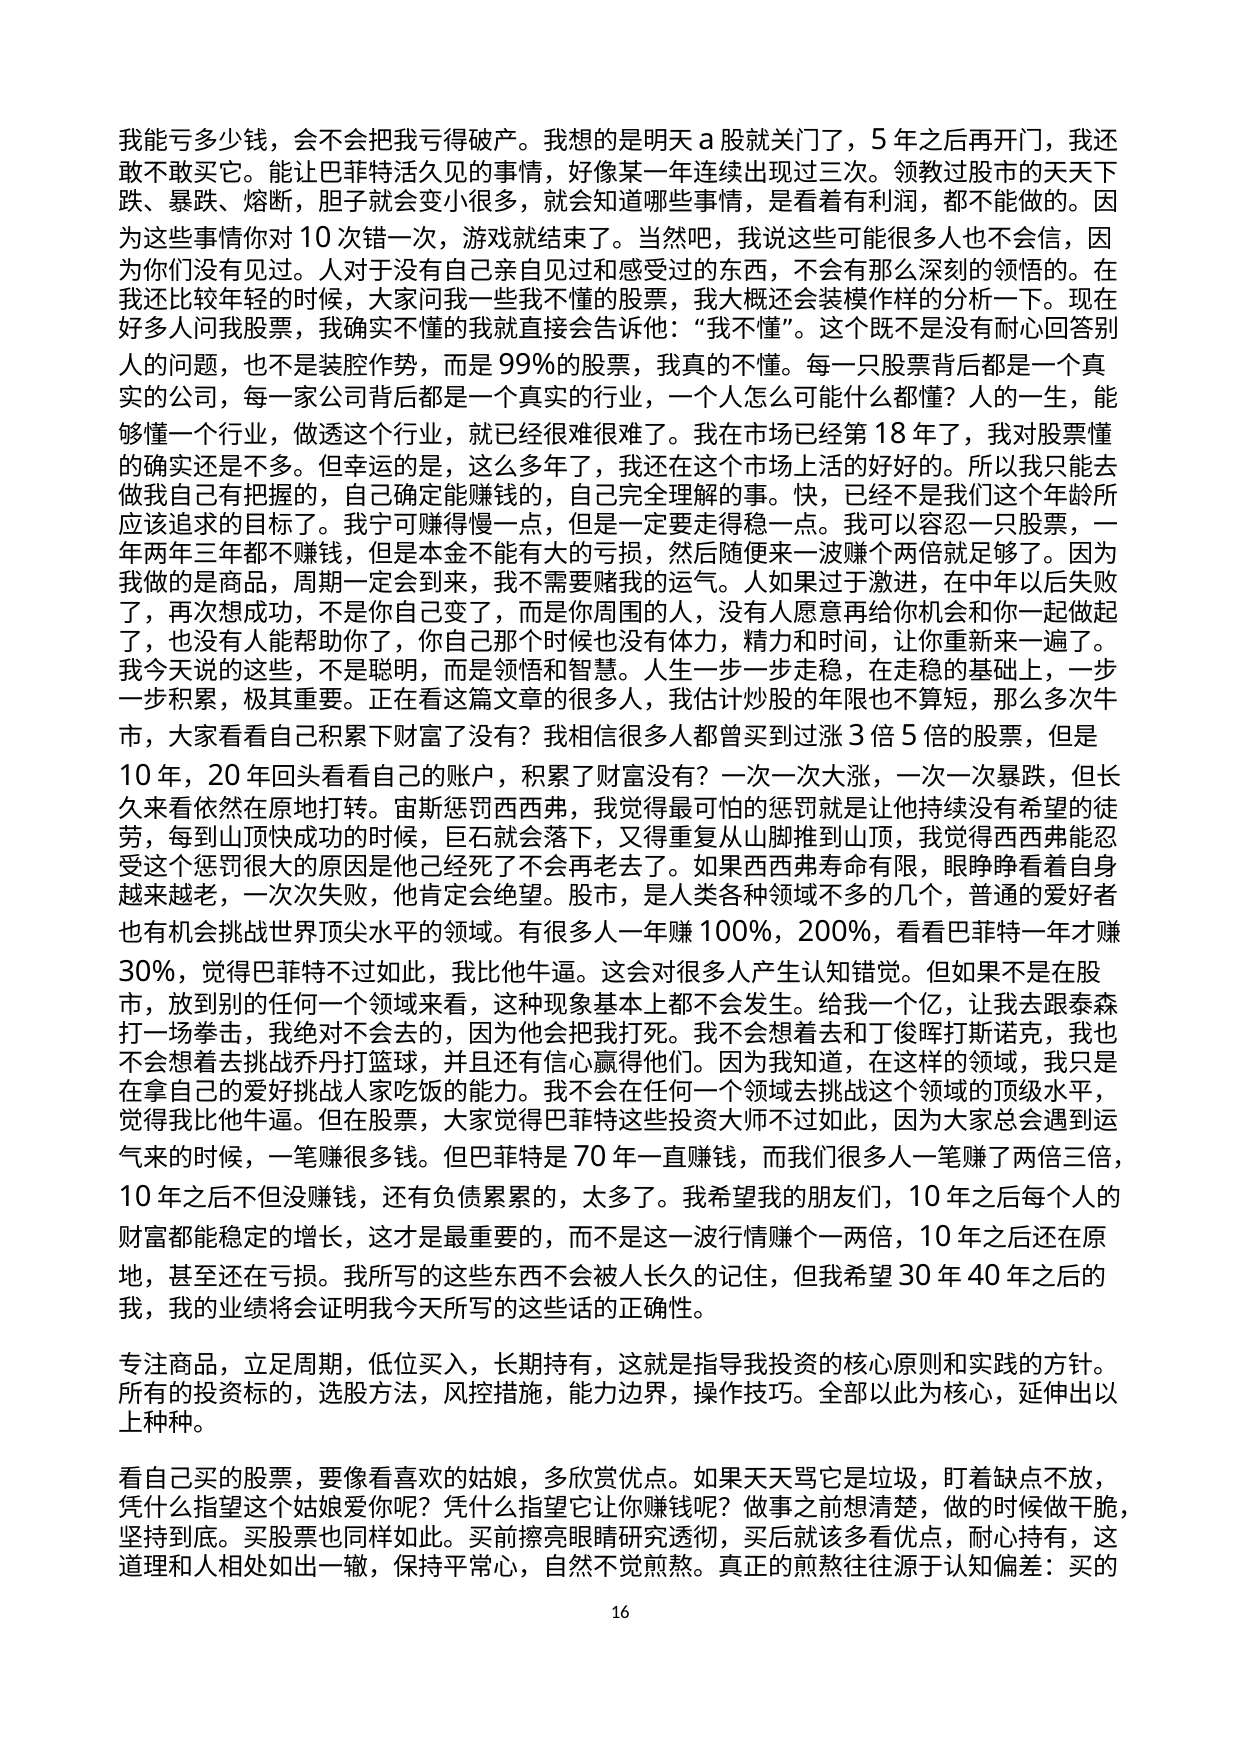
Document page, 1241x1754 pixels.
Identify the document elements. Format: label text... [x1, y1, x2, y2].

text 专注商品，立足周期，低位买入，长期持有，这就是指导我投资的核心原则和实践的方针。所有的投资标的，选股方法，风控措施，能力边界，操作技巧。全部以此为核心，延伸出以上种种。 [118, 1350, 1122, 1438]
text 今天有个朋友问我，你们怎么不做科技股这些最近暴涨的股票呢？我说我不懂。他说你在市场上都这么多年了，还有不懂的东西吗？我说我确实不懂，一个人能懂的知识很有限的。我只对商品懂一点。大家可能没有完全能够理解我做股票的最根本的思路。我买股票的根本原因是囤货！为什么选择股票呢？因为通过股票能够以最简单，高效和低成本的囤货。比如说我买的某一只股票，它生产的商品，价格在13万的时候，它的净利润是8亿的时候，就值十块块钱。现在它的产品23万了，净利润已经达到30亿了，股价还是十块钱。这种时候市场就产生了巨大的定价错误。那我们现在买入股票，就相当于我现在还是在拿十三四万的价格 ，再囤积其商品。而且我也知道，大家对这种方式应该是处于半信半疑状态，或者是压根不认为这是炒股票的方式。可能大多数人也不太能够理解。但好在我不需要别人理解，这十几年来我就是一直这样来赚钱的。每年都会有炒的很火爆的主题。比如去年的AI，前年的元宇宙，在之前的芯片 在之前的漂亮50，在之前的新能源，在之前的酒。每一波都有在股票上赚了很多钱的人。我07年的时候开始进入股票市场，开始专职做这个事情，到今年已经第18年了。看着我身边赚过大钱，又亏完几千万，几亿，几十亿的人，机构太多了。去年年底我盘点了下，我认识15年之前做股票的人，到现在只有一个，还在这个行业里面活跃着。是大家不够聪明吗？比我聪明的人太多太多了，海了去了。那为什么结果却是这样的？可能就是因为我相对比较笨，所以我觉得我做不了那么多的事情，一个人一生能够搞明白一两件事情就很难很难了。而这些人大多数都太聪明了，所以觉得自己每一个机会都要抓到。但是投资是按照比例亏钱的，从100万做到1000万，错两三次就亏回原点了。我太年轻的时候也不明白这个道理，如果在30岁左右的时候，我就有我现在的定力，能够深刻理解并且坚持现在的道路的话，我的财富在现在基础上多10倍是不止的。可那个时候我太年轻了。总觉得显而易见的机会，我为什么要看它从身边走过，而不去勾一勾抓着他们？我在入行前10年的时候，一直很难明白巴菲特为什么和美国很多科技大佬关系那么好，但是依然只做最简单的吃的喝的，完美的错过了这50年美国科技最爆发了50年。但随着自己投资年限的增加，和市场上捡的东西越来越多，对巴菲特的才有了非常深刻的理解。并不是理解巴菲特的价值投资，而是理解巴菲特的投资行为。我不能让我投的股票，我对它完全没有估值。我不能对自己投的东西，完全不知道它应该值多少钱。我觉得我买入一只股票，在哪种情况下，我知道我买的完全是对的呢？就是无论我买多大仓位，我都能够睡得着觉，不去看盘，心里都很安静。这种时候我就知道我是买的正确的，这种就是无论买的价格，还是买的标的都是正确的。比如一只股票，我买1000万，我觉得睡的着觉，因为相对来说，它的资金规模不是很大；那我买一个亿，我会不会睡着觉？如果买十亿呢，我会不会睡觉的时候也不会担心？如果我把我所有的身家性命，都要全部买入这支股票，我会不会担心？我是不是还能安然入睡，毫不担心。如果没有研究到这个份上，我一股都不会买。这个问题我觉得大家都可以自己用来衡量一下自己所买的股票：就是你要把你所有的身价都买入这支股票，你还能不能睡得着觉？这样大概就会规避掉人生中90%以上，没有效率的投资。至于现在的市场，现在就是牛市！上一轮牛市离我们太遥远了，是10年之前的事情了，大家可能没有见过真正的牛市是什么样子的。牛市不是一起涨的，牛市是一个板块一个板块轮动着涨的，然后一个板块一个板块把指数推到两三倍的程度的。牛市还有一个特点，就是不会落下任何一只股票。我们大多数人能够在牛市中赚钱的方法就是从低价做三只股票，中间不要乱动，因为在牛市里面股票翻倍是很容易的，动来动去反而会错过很多机会，最终得不偿失。三只股票就是10倍，而且绝对不会错过，10倍啊，100万的资金就要到了1000万。很多人总是会拿房子，拿我们电视上看到那些人，去衡量1000万，觉得没有多少，但很少有人拥有1000万的现金，所以很多人不理解1000万的购买力是多么惊人。我们99%的中国人一辈子都没有见识过1000万现金的力量。在一轮牛市中，第1波涨的就是大盘蓝筹，像去年的2600涨到3600，就是蓝筹股拉上来的。蓝筹股拉完指数后，开始震荡，然后前一轮熊市的超跌股开始大幅反弹；之后绩优二线蓝筹开始上涨；之后各种题材股开始涨，题材股也是轮番上涨的；在之后垃圾股开始涨；最后一波大概20%左右的指数，是有上万亿市值的超级大盘股拉的，比如各种银行和各大保险，就是10000亿以上的那些股票；到了此时，其他个股已经全部进入滞涨状态了，市场如果出现大的利空或者风吹草动，就会引发巨量抛售，导致整个市场短期内出现暴跌。跌的时候，垃圾股开始先跌；绩优股中的茅台最后下跌，茅台跌完之后整个市场见底。我们现在买的股票大部分都是市值一两百亿的，业绩好的二线蓝筹，做完之后，明年还能做一次化工，因为化工现在价格在底部，产品价格真正涨起来的话，股票大概明年才会涨。化工做完之后，最后起码还能赶上一次大蓝筹上涨，运气好的话，中间还能找到其他的一个板块上涨。这一轮牛市能做到三只股票，这就足够了！这几天科技股这个大涨，一个原因是deep seek的横空出世，另一个原因，大家去看一下科技股这波上涨之前跌的有多惨，有很多超跌了。有很多科技股，基本上是在这两年中从100块钱跌到10块钱左右，市场也有估值修复的需求。前面聊到1000万的购买力，1000万有多少呢？一般人的工资如果年收入10万的话，最终一年能存下3万块钱，就不容易了。我身边很多朋友一般年薪20万至30万，一年能剩下5万至8万块钱，就不错了。1000万需要大家存100年。在投资中最难的是第1个100万，如果有了第1个100万可用于投资的钱，到1000万稳定的做也就是十几，二十年时间而已。但是大多数人都觉得10年时间把100万变成1000万太长了，觉得用这个时间慢慢变富太不值得了。但看看我们之间周围的朋友，看看周围的人，用10年变成1000万，是件多么惊人的事情。而放在十几二十年，赚10倍的机会是很多的，但大部分人即使在雷声滚滚的时候都会错过一个又一个时代。在投资中，大多数人都不会相信常识，总会觉得这次会不一样。上证指数13倍以下，就是闭着眼睛买股票；上证指数涨到50倍以上，不管有多大的利好，甚至有多大的泡沫，跑就完了。这就是常识！当然也会有很多超过常识的投资机会和利润，但是我在这个世上已经18年了，我只能根据我自己的经验和自己的认知去做自己最有把握的投资，做100%确定要赚钱的投资。而不能像年轻的时候去赌一个概率，或者一种可能。我已经40岁了，人生已经不可能像20岁30岁那样，去把投资当成赌概率，然后输了，再一步一步重新来过了。我想很多资金稍多一点的人应该都和我差不多的年纪。人生后半场最重要的一个字就是稳！让自己的财富稳定的增长。老了失败太惨了。这些年，我看到我周围很多55岁到60岁的，以前曾经身价过亿的，最后一步一步失败，亏完，很惨。发生在自己周围朋友身上的事情，你不能觉得这个事情发生了是别人的事还要常常想想这个会不会变成自己的事，会不会自己也同样出现这样致命的错误，然后让一生的财富一生的努力付之东流化为灰烬？他们很多的失败，最重要的一个原因就是：让自己的行业进入高速发展之后，慢慢进入下行周期，不再有那么高的利润，赚钱变得困难的时候，贸然进入其它看似利润很高，但自己不熟悉的行业进行投资，失败就把一生的财富全亏掉了。我有一个大哥，人很好。我认识他的时候是2014年吧，人家就有一个小目标了。后来他自己的行业不怎么赚钱，然后投错了三个项目，现在已经在北京卖房子生活了。这样的例子数不胜数，我每看到一个，都会深刻反思，引以为戒。对我来说，做自己懂的行业，每一笔稳稳当当地赚钱，要比一笔投资企图赚几倍，重要太多了。一个人二十几岁失败，这个世界会原谅你，会对你无限宽容的；一个人三十几岁失败，大家觉得这是在积累经验，以后还是有机会做起来的；一个人四十多岁失败，你周围的人可能就会对你怀疑。会质疑你的能力，这个年龄出现大的投资失败，你失去的不只是那一点点投资的钱，还有很多长期积累的东西；一个人如果五十岁还失败，就没有人愿意再和你走下去了；人年纪越大，如果失败了，这个世界对你的容忍度就很低了。可能对于新入市的年轻人而言，觉得我的策略太保守了，但是他们是二十几岁的年轻人，他们可以失败很多次，可以用来积累经验，也可以一次一次重新再来。但是我已经40岁了，后半生最重要一个字就是稳。稳定的赚钱，不在乎多少，不要怕走的慢，而是要在这个过程中不要摔大跟头，拒绝所有自己不理解的诱惑。每一步走稳，对我来说太重要太重要了，因为我的人生已经没有那么多时间拿出来去经历失败了。我如果在45岁的时候还是不断的在失败，不断的在一只股票里面赚了两倍三倍，然后下一只股票又大跌回去，我还是在赌一种概率和运气。那么我在这个行业，既不会有人脉的稳定增长，也不会有资金的稳定增长，大家会怀疑你到底你行不行？我失去的就不仅仅是我在一只股票上赚了的钱，还同样会失去我这些年所积累的信用，这些年所积累的别人对我的信任，还有这些年所积累的财富。这世界一直都很残酷，你年纪越大你的失败，别人越无法容忍你。对于男人来说，20年成长，20年学习，20年平天下。在40岁这个节点基本上是属于量变结束，要进入质变的阶段了。我有一次巨大的失误错了，我之前所有的积累都要重新来过，但这个世界上没有给我再有二十年的时间去从零开始。有很多励志的视频，都告诉我们，有那么多人大器晚成。姜子牙80才辅佐周室，刘邦50岁才开始创业，这世上有几个刘邦，有几个姜子牙？人是一切社会关系的总和，它并不简简单单是一个生物上的个体。你把每一点的胜利都积累下来，这不光是你自己个体的胜利，而是你的胜利会影响和感染周围很多很多人，然后这个社会的资源就会向你不断的倾斜。你先自助，发愤图强，然后才能天助之！团队也是一样，你一定要带着他们从胜利走向胜利，这样的话，这种不断积累的胜利，就会成为杠杆，会帮你撬动这个世界上很多很多的资源。一个亿，一年赚20%就是2000万。那以这样的速度每年都赚一点，稳定下来，10年之后规模可能就会是50亿，50亿的30%是多少？但如果中间我不断的去追逐那些我没有把握的股票，去做那些我没有把握的机会，失败了呢？失败了，可能我就需要从头再来一遍。10年之后，不过还是在现在这个规模，在这个能力范围的挣扎而已。大家观察一下我们周围的人，40岁的男人是个分界线。做生意的人在这个时候已经开始要规模和财富爆发式增长了，做学术的人，这个时候应该已经要评到教授了，要出成果了，有仕途的人这个时候已经要开始度过处级这个阶段，在往上发力，成为实权领导了，而失败的人从这个年龄开始，就迅速开始往下落了，并不是说你在那个地方就能保持住，而是不进则退。向下，要面对25岁小孩，人家玩命的跟你加班，拼体力；向上，你要面对比你更强大的人，已经掌握了资源和财富的分配权，已经不屑于跟你这个级别的人玩了。大家看看自己的周围，大部分人的发力就是从40岁开始的，从这个时候整个人生就会加速向上或者加速向下。很多我周围资金能过百万到千万级别的，差不多也就是比我小5岁或者大5岁。大概就是在35岁至45岁这个年龄段之内。对于人生后半场而言，走得稳，要比走得快重要太多太多了。投资也是一样！一年不赚钱，两年不赚钱又能怎么样呢？你的钱还在，机会总会来的。但你一年亏掉50%，你需要两年才能回到原点，但是两年时间就过去了。人老了，失败是很惨的。人生下半场稳定比速度重要太多了。因为你巨大的错误犯一次，很可能10年你都翻身不过来。也可能是我到这个年龄心态老了，对我来说快速赚钱没有什么吸引力了。我要的是我一定能赚钱，每一笔赚确定的钱。我对风险的理解是这样的：就是即使现在，就发生巨大的风险，比如中美开战这种事，我也知道我买了股票的位置不算高，即使跌了百分之三十四十，相信我拿一段时间就能回来，不会让我破产。最多只是亏点时间，但不会亏钱。资本市场的风险会以想象不到的方式到来。所谓1000年一遇的事情，可能100年就能遇到好几次；所谓百年不遇的事情，10年之内就能看到好几次；大家可能想的是买一只股票，首先想的是能赚多少钱。但对我来说，我买一只股票，首先想的是这只股票最坏的情况下，我能亏多少钱，会不会把我亏得破产。我想的是明天a股就关门了，5年之后再开门，我还敢不敢买它。能让巴菲特活久见的事情，好像某一年连续出现过三次。领教过股市的天天下跌、暴跌、熔断，胆子就会变小很多，就会知道哪些事情，是看着有利润，都不能做的。因为这些事情你对10次错一次，游戏就结束了。当然吧，我说这些可能很多人也不会信，因为你们没有见过。人对于没有自己亲自见过和感受过的东西，不会有那么深刻的领悟的。在我还比较年轻的时候，大家问我一些我不懂的股票，我大概还会装模作样的分析一下。现在好多人问我股票，我确实不懂的我就直接会告诉他：“我不懂”。这个既不是没有耐心回答别人的问题，也不是装腔作势，而是99%的股票，我真的不懂。每一只股票背后都是一个真实的公司，每一家公司背后都是一个真实的行业，一个人怎么可能什么都懂？人的一生，能够懂一个行业，做透这个行业，就已经很难很难了。我在市场已经第18年了，我对股票懂的确实还是不多。但幸运的是，这么多年了，我还在这个市场上活的好好的。所以我只能去做我自己有把握的，自己确定能赚钱的，自己完全理解的事。快，已经不是我们这个年龄所应该追求的目标了。我宁可赚得慢一点，但是一定要走得稳一点。我可以容忍一只股票，一年两年三年都不赚钱，但是本金不能有大的亏损，然后随便来一波赚个两倍就足够了。因为我做的是商品，周期一定会到来，我不需要赌我的运气。人如果过于激进，在中年以后失败了，再次想成功，不是你自己变了，而是你周围的人，没有人愿意再给你机会和你一起做起了，也没有人能帮助你了，你自己那个时候也没有体力，精力和时间，让你重新来一遍了。我今天说的这些，不是聪明，而是领悟和智慧。人生一步一步走稳，在走稳的基础上，一步一步积累，极其重要。正在看这篇文章的很多人，我估计炒股的年限也不算短，那么多次牛市，大家看看自己积累下财富了没有？我相信很多人都曾买到过涨3倍5倍的股票，但是10年，20年回头看看自己的账户，积累了财富没有？一次一次大涨，一次一次暴跌，但长久来看依然在原地打转。宙斯惩罚西西弗，我觉得最可怕的惩罚就是让他持续没有希望的徒劳，每到山顶快成功的时候，巨石就会落下，又得重复从山脚推到山顶，我觉得西西弗能忍受这个惩罚很大的原因是他己经死了不会再老去了。如果西西弗寿命有限，眼睁睁看着自身越来越老，一次次失败，他肯定会绝望。股市，是人类各种领域不多的几个，普通的爱好者也有机会挑战世界顶尖水平的领域。有很多人一年赚100%，200%，看看巴菲特一年才赚30%，觉得巴菲特不过如此，我比他牛逼。这会对很多人产生认知错觉。但如果不是在股市，放到别的任何一个领域来看，这种现象基本上都不会发生。给我一个亿，让我去跟泰森打一场拳击，我绝对不会去的，因为他会把我打死。我不会想着去和丁俊晖打斯诺克，我也不会想着去挑战乔丹打篮球，并且还有信心赢得他们。因为我知道，在这样的领域，我只是在拿自己的爱好挑战人家吃饭的能力。我不会在任何一个领域去挑战这个领域的顶级水平，觉得我比他牛逼。但在股票，大家觉得巴菲特这些投资大师不过如此，因为大家总会遇到运气来的时候，一笔赚很多钱。但巴菲特是70年一直赚钱，而我们很多人一笔赚了两倍三倍，10年之后不但没赚钱，还有负债累累的，太多了。我希望我的朋友们，10年之后每个人的财富都能稳定的增长，这才是最重要的，而不是这一波行情赚个一两倍，10年之后还在原地，甚至还在亏损。我所写的这些东西不会被人长久的记住，但我希望30年40年之后的我，我的业绩将会证明我今天所写的这些话的正确性。 [118, 118, 1122, 1323]
text 看自己买的股票，要像看喜欢的姑娘，多欣赏优点。如果天天骂它是垃圾，盯着缺点不放，凭什么指望这个姑娘爱你呢？凭什么指望它让你赚钱呢？做事之前想清楚，做的时候做干脆，坚持到底。买股票也同样如此。买前擦亮眼睛研究透彻，买后就该多看优点，耐心持有，这道理和人相处如出一辙，保持平常心，自然不觉煎熬。真正的煎熬往往源于认知偏差：买的时候就没有研究清楚，没有确定性，找不到上涨的根本逻辑和主要矛盾，觉得这只股票难熬，下只照样难熬，结果把赚钱变成痛苦的事。三十年投资生涯够做20只股票就不错了。实际上，持有周期往往以年计算，这才是常态。投资者与经济学关注点截然不同。经济学研究正态分布的钟型曲线，聚焦普遍规律；投资却要捕捉"肥尾效应"，那些极小概率却带来巨大收益的机会。真正改变命运的大机会，一辈子抓住三四次足矣。我一位上海的朋友,一生财富就做了两件事：90年代靠股票认购证赚得第一桶金，转手在上海徐汇买下十几套房产，两次决策成就一生财富。所谓大机会，怎么可能每天都有？大机会必定需要时间沉淀。当所有人都看清趋势时，机会早已消逝。"识人于微时，买股于未涨"。周期力量永远凌驾于个人判断之上：黄金在1000美元时我说必破3000美元，因为黄金历史上的牛市从来没有低于三倍的。如今处高位，但是又有很多人会冲进去了，就像当年在6000点冲进股市一样，就像在2018年高位冲进房地产一样。很可能黄金在3000美元至3500美元左右见顶，很多人为了最后20%的利润，就反而敢把所有的身家都压进去。参照历史规律，黄金熊市从未小于腰斩，为了1500美元的黄金是可以看到的，这不是预测，而是尊重常识。投资的大机会来源于市场对于定价错误的矫正。当企业真实业绩持续增长而股价未反应时，要做的只是买入，持有。就像婚姻需要包容，投资更需要理解周期的波动性和必然性。何为“命运”？“命”是父母的基因和阶级，“运”是时代和周期。把自己绑在时代的车轮上，在周期定价错误时重仓出击，这才是大财富的方式。人的力量远远要小于天时和周期的力量。最后我想说的是：不敢重仓的机会不是真机会，靠预测行情不如观察现实。去寻找大的定价错误的机会，然后耐心等待。幸福取决于生命中无数的小确幸，但财富来自于生命中几次极其少的大的波动。财富从来都是熬出来的，是在认知透彻后，从容等待时间兑现价值。 [118, 1464, 1122, 1581]
